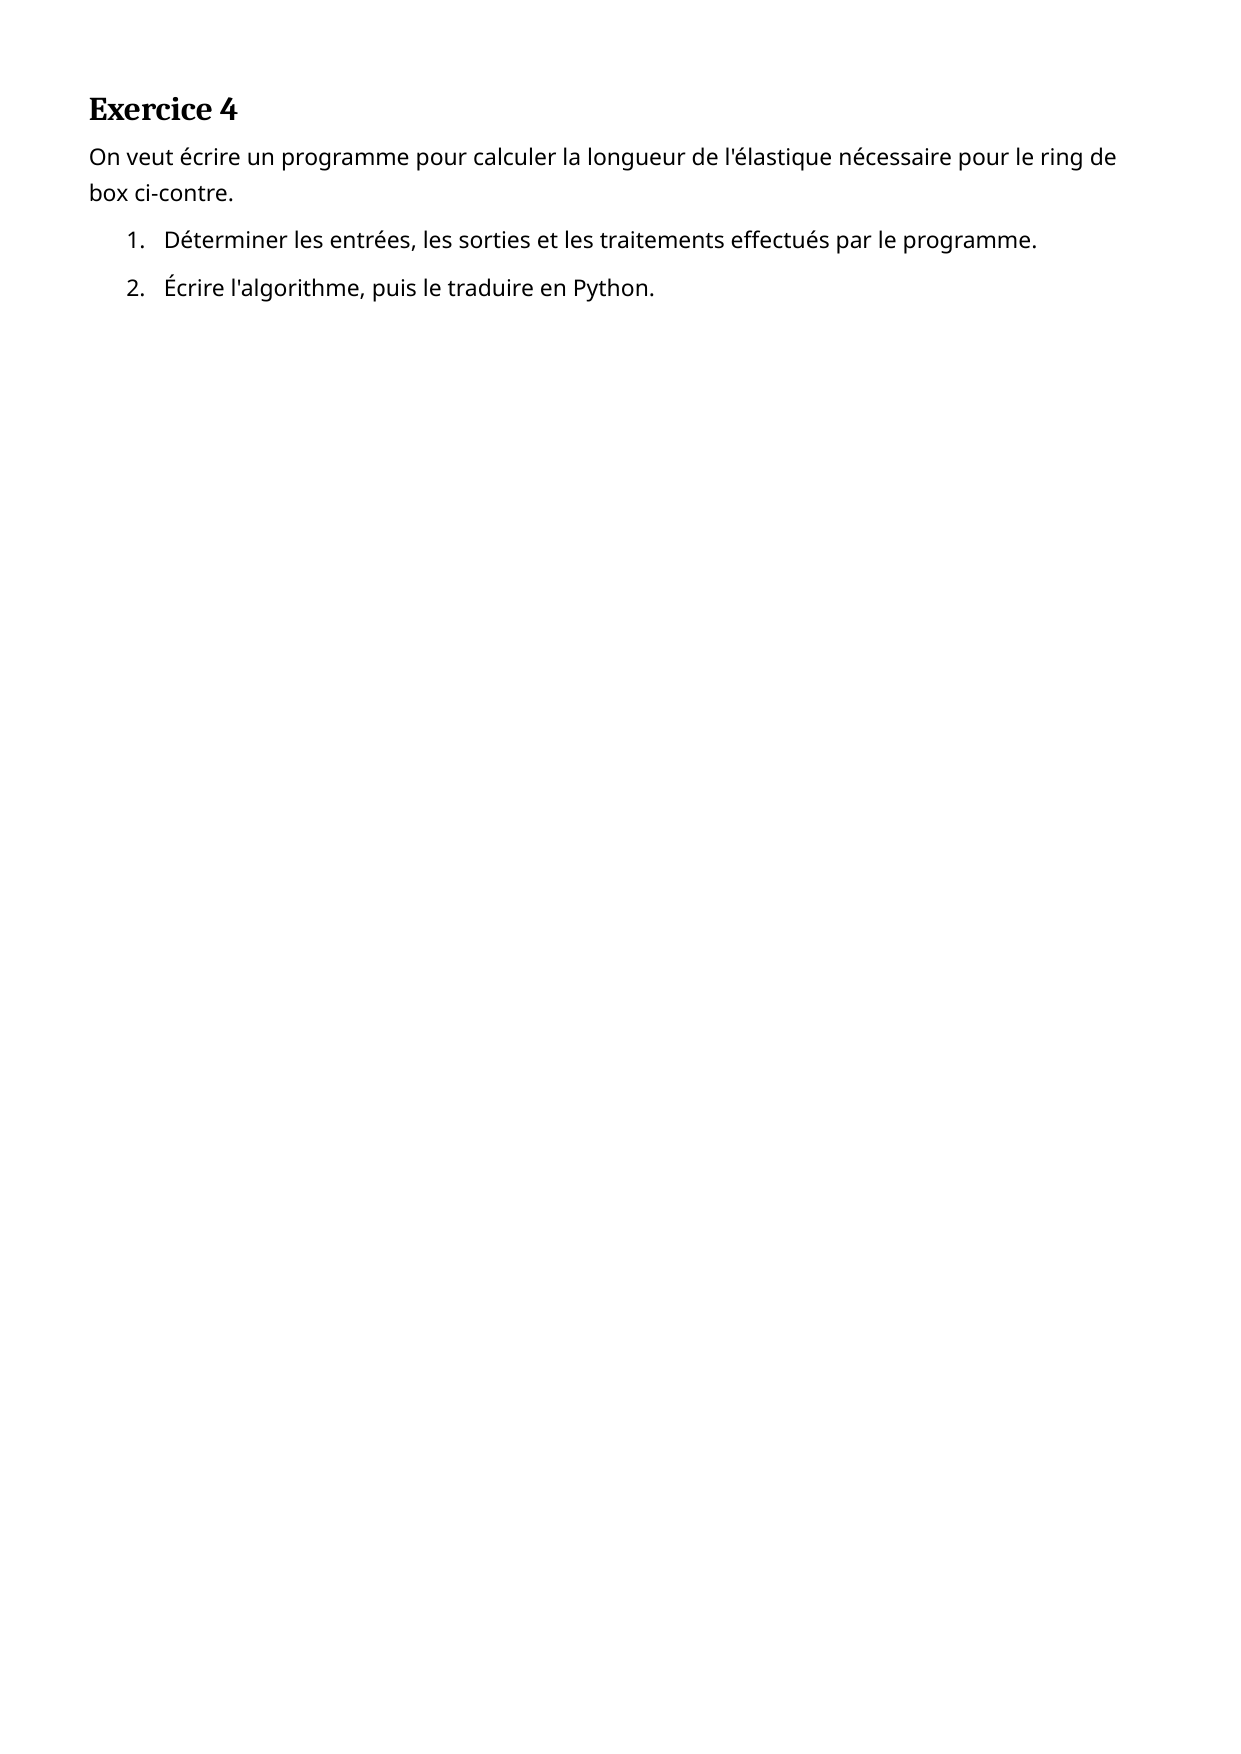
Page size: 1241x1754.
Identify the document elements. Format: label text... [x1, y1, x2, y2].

list Écrire l'algorithme, puis le traduire en Python. [126, 272, 1152, 303]
text On veut écrire un programme pour calculer la longueur de l'élastique nécessaire pour le ring de box ci-contre. [88, 141, 1152, 208]
list Déterminer les entrées, les sorties et les traitements effectués par le programme. [126, 224, 1152, 256]
subtitle Exercice 4 [88, 90, 1152, 129]
